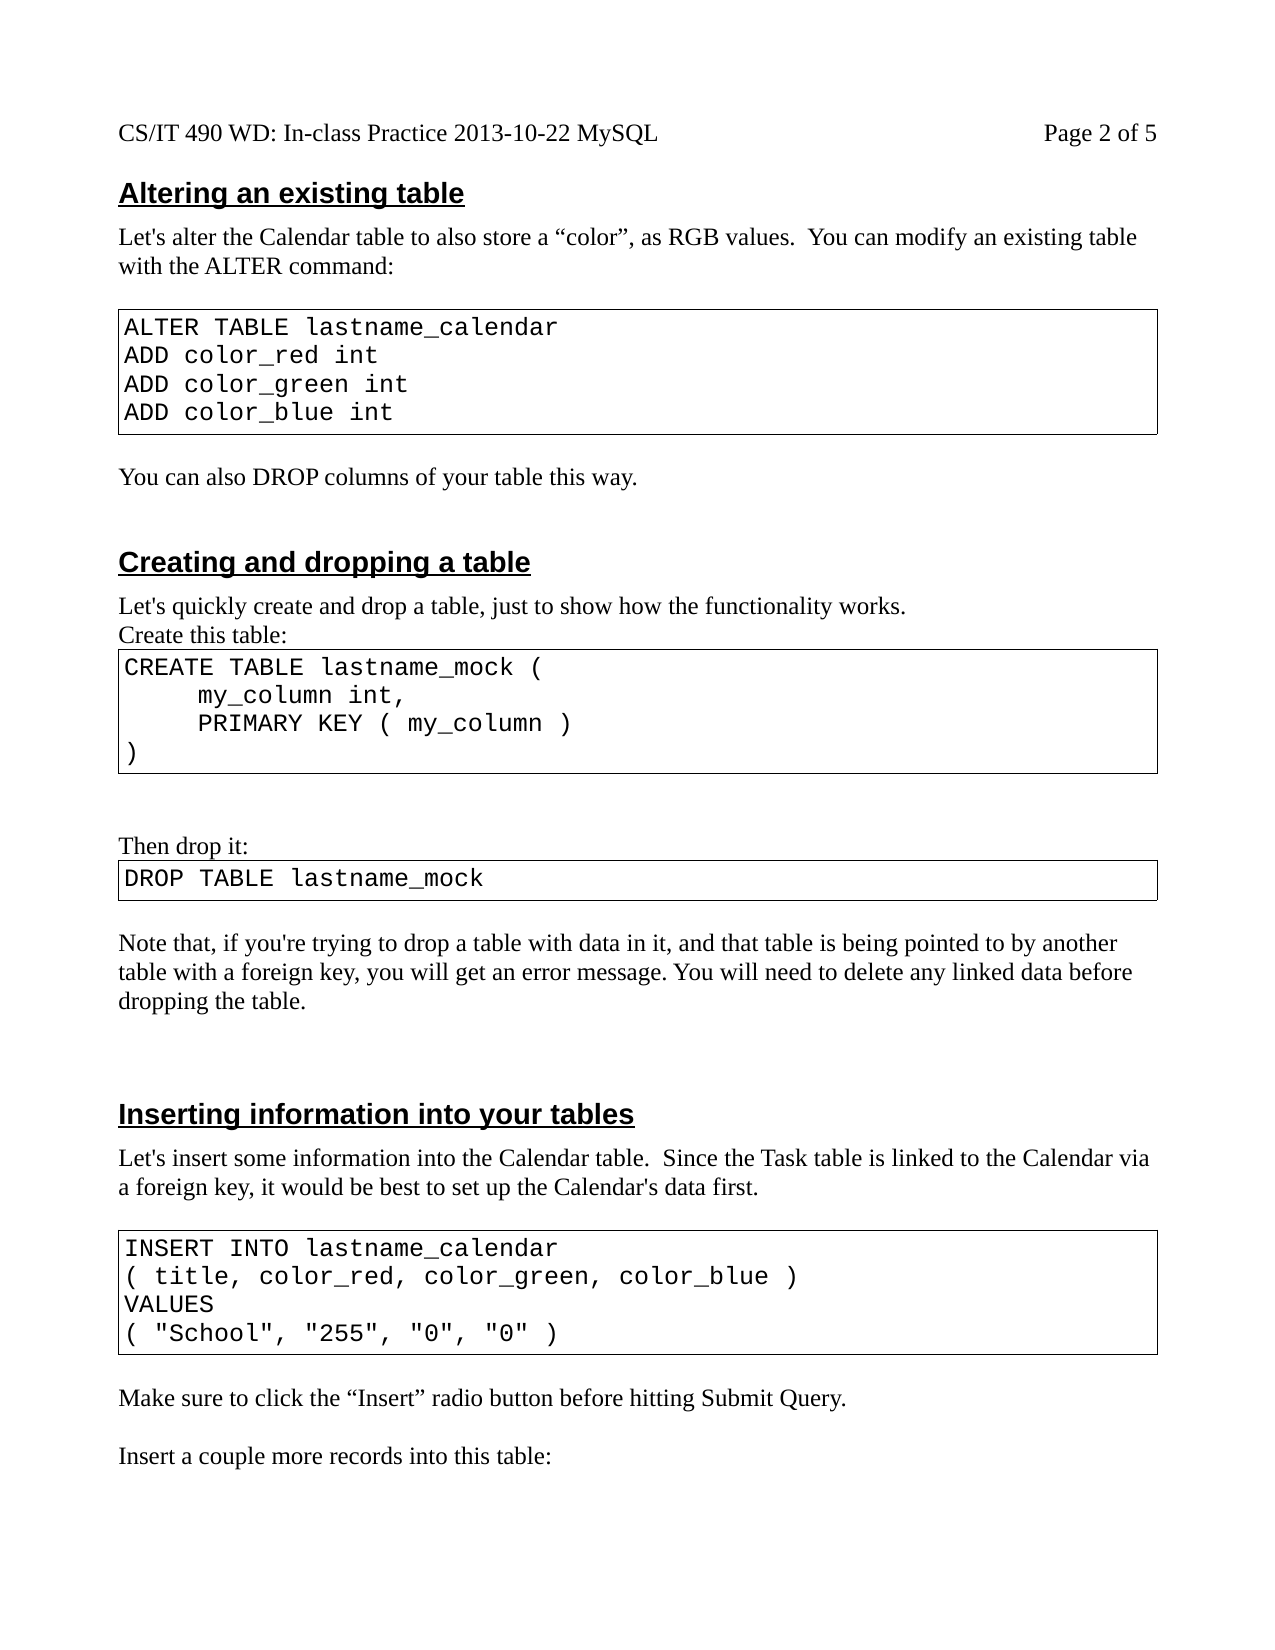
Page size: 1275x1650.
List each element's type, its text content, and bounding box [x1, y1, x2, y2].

text Let's quickly create and drop a table, just to show how the functionality works. [118, 591, 1157, 620]
subtitle Inserting information into your tables [118, 1097, 1157, 1131]
text Note that, if you're trying to drop a table with data in it, and that table is being pointed to by another table with a foreign key, you will get an error message. You will need to delete any linked data before dropping the table. [118, 928, 1157, 1015]
text Insert a couple more records into this table: [118, 1441, 1157, 1469]
table_header ALTER TABLE lastname_calendar ADD color_red int ADD color_green int ADD color_blue int [119, 310, 1157, 433]
text Then drop it: [118, 831, 1157, 860]
table_header CREATE TABLE lastname_mock ( my_column int, PRIMARY KEY ( my_column ) ) [119, 650, 1157, 773]
text Let's insert some information into the Calendar table. Since the Task table is linked to the Calendar via a foreign key, it would be best to set up the Calendar's data first. [118, 1143, 1157, 1201]
table_header DROP TABLE lastname_mock [119, 861, 1157, 899]
text You can also DROP columns of your table this way. [118, 462, 1157, 491]
text Let's alter the Calendar table to also store a “color”, as RGB values. You can modify an existing table with the ALTER command: [118, 222, 1157, 280]
subtitle Creating and dropping a table [118, 545, 1157, 578]
subtitle Altering an existing table [118, 176, 1157, 210]
text Create this table: [118, 620, 1157, 648]
table_header INSERT INTO lastname_calendar ( title, color_red, color_green, color_blue ) VALUES ( "School", "255", "0", "0" ) [119, 1231, 1157, 1354]
text Make sure to click the “Insert” radio button before hitting Submit Query. [118, 1383, 1157, 1412]
